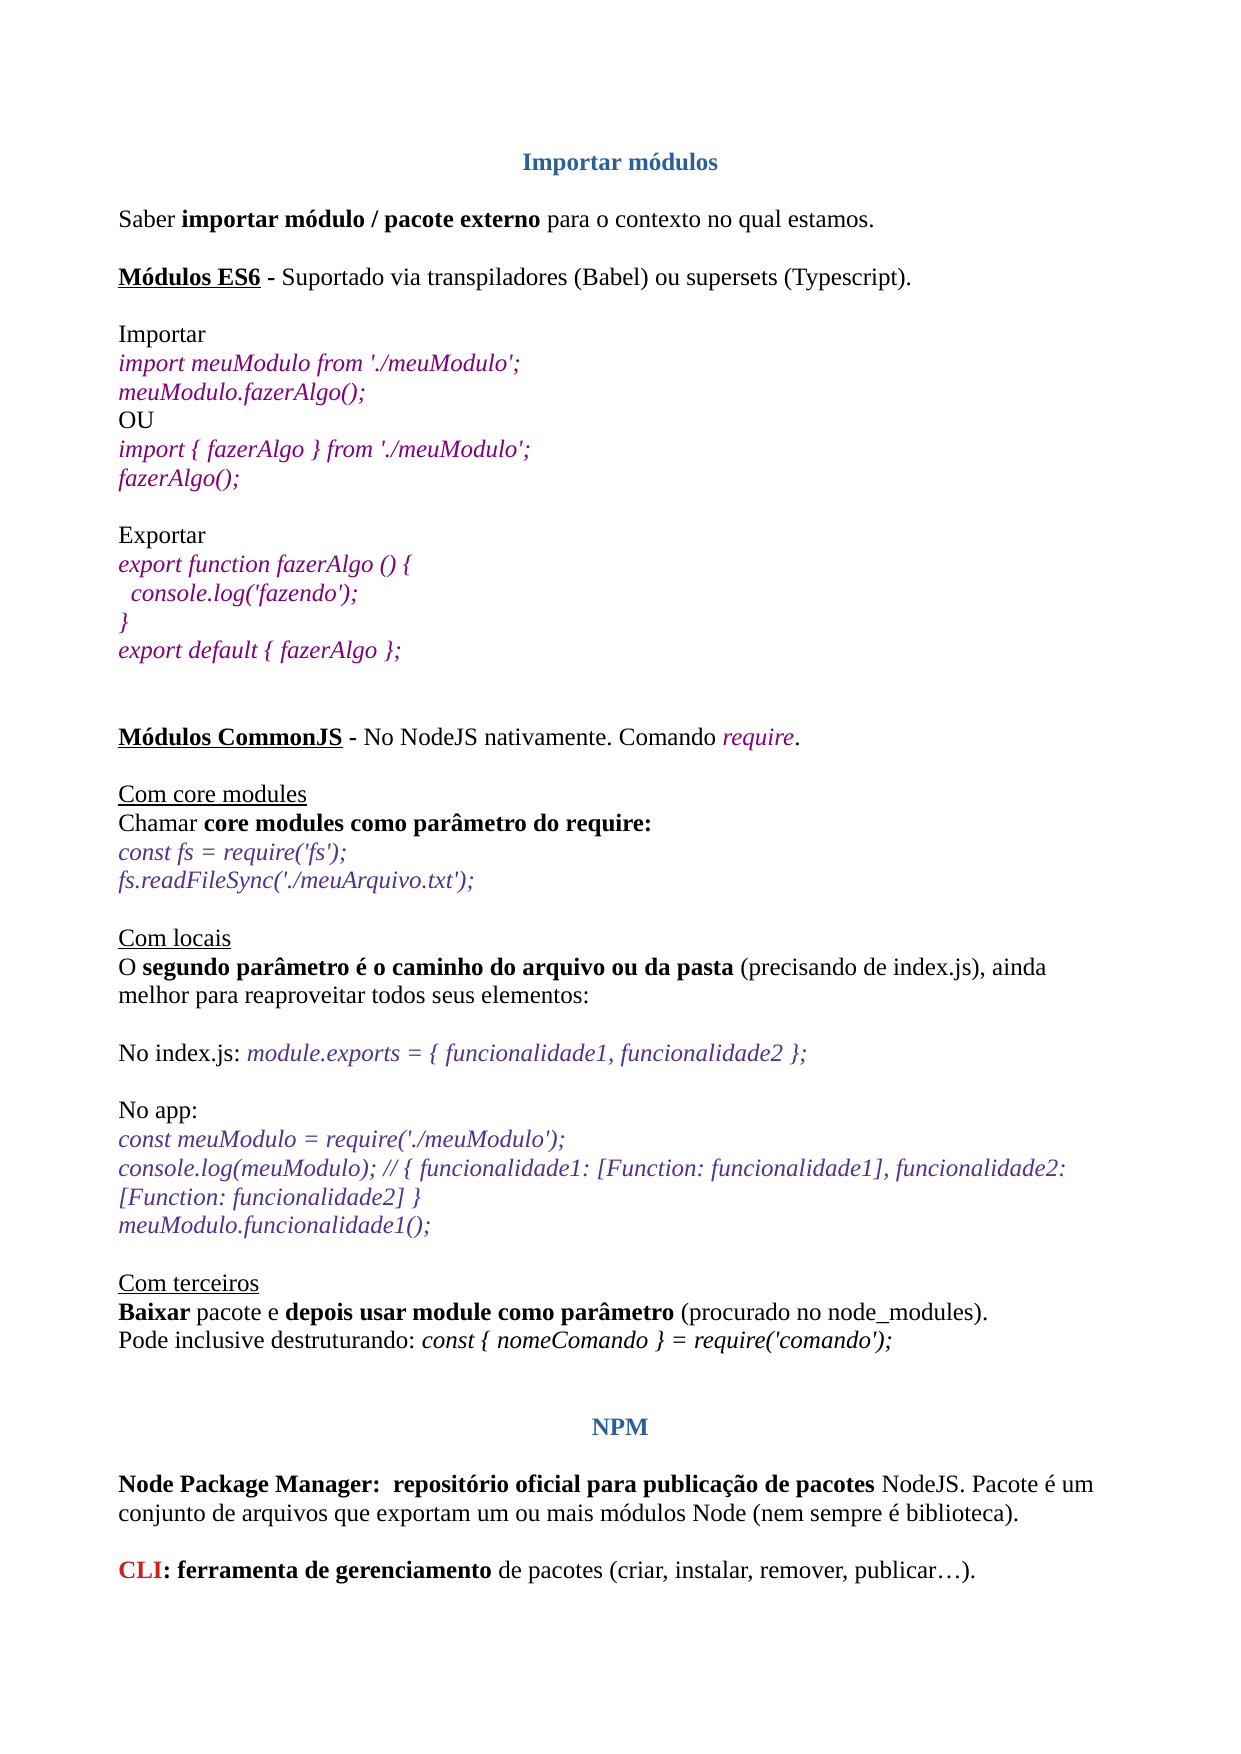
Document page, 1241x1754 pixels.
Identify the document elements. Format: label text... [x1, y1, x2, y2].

text CLI: ferramenta de gerenciamento de pacotes (criar, instalar, remover, publicar…). [118, 1556, 1122, 1584]
text Importar módulos [118, 147, 1122, 176]
text Pode inclusive destruturando: const { nomeComando } = require('comando'); [118, 1326, 1122, 1354]
text fazerAlgo(); [118, 463, 1122, 492]
text Baixar pacote e depois usar module como parâmetro (procurado no node_modules). [118, 1297, 1122, 1326]
text import meuModulo from './meuModulo'; [118, 348, 1122, 377]
text } [118, 607, 1122, 636]
text OU [118, 406, 1122, 434]
text NPM [118, 1412, 1122, 1441]
text meuModulo.funcionalidade1(); [118, 1211, 1122, 1239]
text export function fazerAlgo () { [118, 549, 1122, 578]
text Módulos CommonJS - No NodeJS nativamente. Comando require. [118, 722, 1122, 751]
text Com locais [118, 923, 1122, 952]
text const fs = require('fs'); [118, 837, 1122, 866]
text Saber importar módulo / pacote externo para o contexto no qual estamos. [118, 204, 1122, 233]
text import { fazerAlgo } from './meuModulo'; [118, 434, 1122, 463]
text console.log('fazendo'); [118, 578, 1122, 607]
text Chamar core modules como parâmetro do require: [118, 808, 1122, 837]
text export default { fazerAlgo }; [118, 636, 1122, 664]
text O segundo parâmetro é o caminho do arquivo ou da pasta (precisando de index.js), ainda melhor para reaproveitar todos seus elementos: [118, 952, 1122, 1009]
text const meuModulo = require('./meuModulo'); [118, 1124, 1122, 1153]
text No app: [118, 1096, 1122, 1124]
text Exportar [118, 521, 1122, 549]
text console.log(meuModulo); // { funcionalidade1: [Function: funcionalidade1], funcionalidade2: [Function: funcionalidade2] } [118, 1153, 1122, 1211]
text fs.readFileSync('./meuArquivo.txt'); [118, 866, 1122, 894]
text Importar [118, 319, 1122, 348]
text Node Package Manager: repositório oficial para publicação de pacotes NodeJS. Pacote é um conjunto de arquivos que exportam um ou mais módulos Node (nem sempre é biblioteca). [118, 1469, 1122, 1527]
text Módulos ES6 - Suportado via transpiladores (Babel) ou supersets (Typescript). [118, 262, 1122, 291]
text Com core modules [118, 779, 1122, 808]
text meuModulo.fazerAlgo(); [118, 377, 1122, 406]
text No index.js: module.exports = { funcionalidade1, funcionalidade2 }; [118, 1038, 1122, 1067]
text Com terceiros [118, 1268, 1122, 1297]
